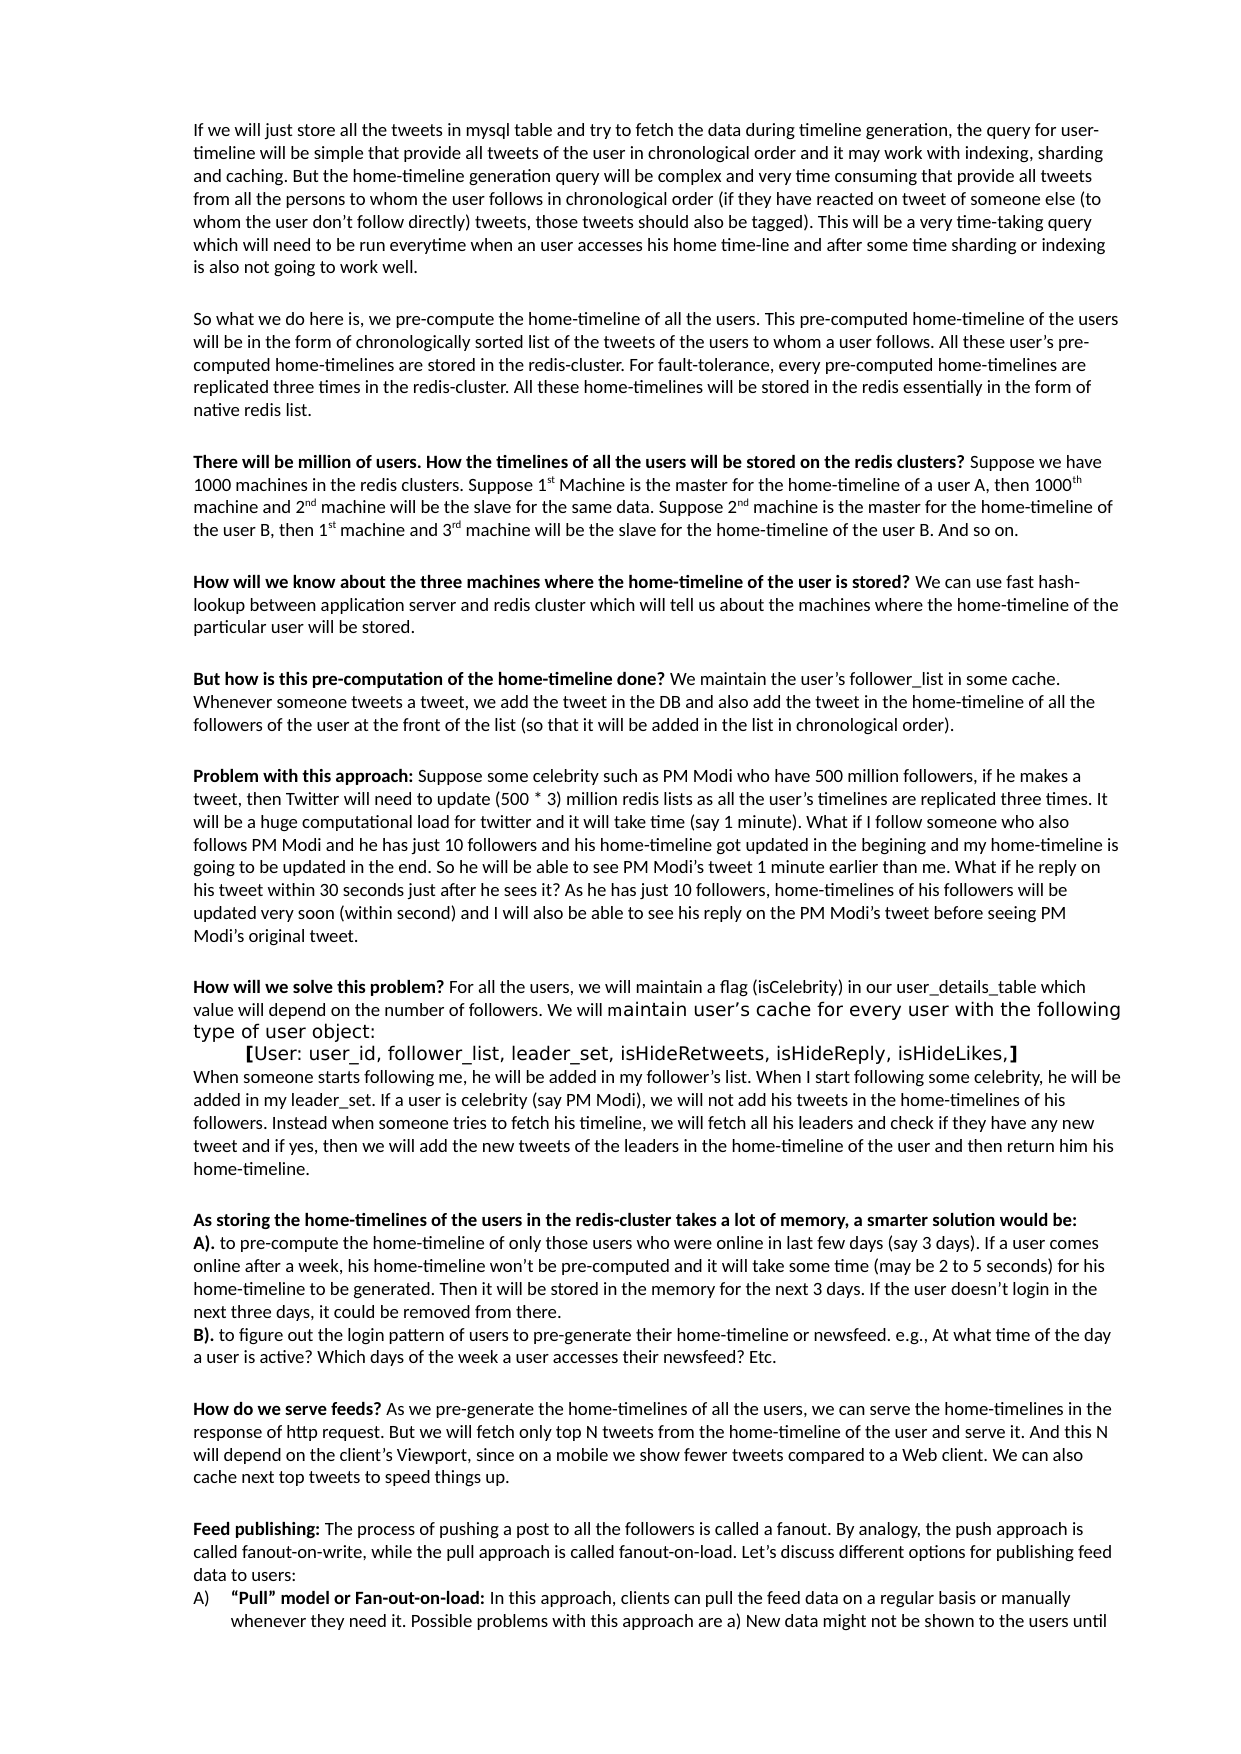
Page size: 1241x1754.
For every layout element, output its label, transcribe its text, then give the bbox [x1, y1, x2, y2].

list [User: user_id, follower_list, leader_set, isHideRetweets, isHideReply, isHideLikes,] [156, 1043, 1122, 1065]
list How do we serve feeds? As we pre-generate the home-timelines of all the users, we can serve the home-timelines in the response of http request. But we will fetch only top N tweets from the home-timeline of the user and serve it. And this N will depend on the client’s Viewport, since on a mobile we show fewer tweets compared to a Web client. We can also cache next top tweets to speed things up. [156, 1397, 1122, 1488]
list If we will just store all the tweets in mysql table and try to fetch the data during timeline generation, the query for user-timeline will be simple that provide all tweets of the user in chronological order and it may work with indexing, sharding and caching. But the home-timeline generation query will be complex and very time consuming that provide all tweets from all the persons to whom the user follows in chronological order (if they have reacted on tweet of someone else (to whom the user don’t follow directly) tweets, those tweets should also be tagged). This will be a very time-taking query which will need to be run everytime when an user accesses his home time-line and after some time sharding or indexing is also not going to work well. [156, 118, 1122, 278]
list There will be million of users. How the timelines of all the users will be stored on the redis clusters? Suppose we have 1000 machines in the redis clusters. Suppose 1st Machine is the master for the home-timeline of a user A, then 1000th machine and 2nd machine will be the slave for the same data. Suppose 2nd machine is the master for the home-timeline of the user B, then 1st machine and 3rd machine will be the slave for the home-timeline of the user B. And so on. [156, 450, 1122, 541]
list When someone starts following me, he will be added in my follower’s list. When I start following some celebrity, he will be added in my leader_set. If a user is celebrity (say PM Modi), we will not add his tweets in the home-timelines of his followers. Instead when someone tries to fetch his timeline, we will fetch all his leaders and check if they have any new tweet and if yes, then we will add the new tweets of the leaders in the home-timeline of the user and then return him his home-timeline. [156, 1065, 1122, 1180]
list How will we solve this problem? For all the users, we will maintain a flag (isCelebrity) in our user_details_table which value will depend on the number of followers. We will maintain user’s cache for every user with the following type of user object: [156, 976, 1122, 1043]
list So what we do here is, we pre-compute the home-timeline of all the users. This pre-computed home-timeline of the users will be in the form of chronologically sorted list of the tweets of the users to whom a user follows. All these user’s pre-computed home-timelines are stored in the redis-cluster. For fault-tolerance, every pre-computed home-timelines are replicated three times in the redis-cluster. All these home-timelines will be stored in the redis essentially in the form of native redis list. [156, 307, 1122, 421]
list How will we know about the three machines where the home-timeline of the user is stored? We can use fast hash-lookup between application server and redis cluster which will tell us about the machines where the home-timeline of the particular user will be stored. [156, 570, 1122, 638]
list “Pull” model or Fan-out-on-load: In this approach, clients can pull the feed data on a regular basis or manually whenever they need it. Possible problems with this approach are a) New data might not be shown to the users until [193, 1586, 1122, 1632]
list As storing the home-timelines of the users in the redis-cluster takes a lot of memory, a smarter solution would be: [156, 1208, 1122, 1231]
list B). to figure out the login pattern of users to pre-generate their home-timeline or newsfeed. e.g., At what time of the day a user is active? Which days of the week a user accesses their newsfeed? Etc. [156, 1323, 1122, 1368]
list Feed publishing: The process of pushing a post to all the followers is called a fanout. By analogy, the push approach is called fanout-on-write, while the pull approach is called fanout-on-load. Let’s discuss different options for publishing feed data to users: [156, 1517, 1122, 1586]
list A). to pre-compute the home-timeline of only those users who were online in last few days (say 3 days). If a user comes online after a week, his home-timeline won’t be pre-computed and it will take some time (may be 2 to 5 seconds) for his home-timeline to be generated. Then it will be stored in the memory for the next 3 days. If the user doesn’t login in the next three days, it could be removed from there. [156, 1231, 1122, 1323]
list But how is this pre-computation of the home-timeline done? We maintain the user’s follower_list in some cache. Whenever someone tweets a tweet, we add the tweet in the DB and also add the tweet in the home-timeline of all the followers of the user at the front of the list (so that it will be added in the list in chronological order). [156, 667, 1122, 736]
list Problem with this approach: Suppose some celebrity such as PM Modi who have 500 million followers, if he makes a tweet, then Twitter will need to update (500 * 3) million redis lists as all the user’s timelines are replicated three times. It will be a huge computational load for twitter and it will take time (say 1 minute). What if I follow someone who also follows PM Modi and he has just 10 followers and his home-timeline got updated in the begining and my home-timeline is going to be updated in the end. So he will be able to see PM Modi’s tweet 1 minute earlier than me. What if he reply on his tweet within 30 seconds just after he sees it? As he has just 10 followers, home-timelines of his followers will be updated very soon (within second) and I will also be able to see his reply on the PM Modi’s tweet before seeing PM Modi’s original tweet. [156, 764, 1122, 947]
